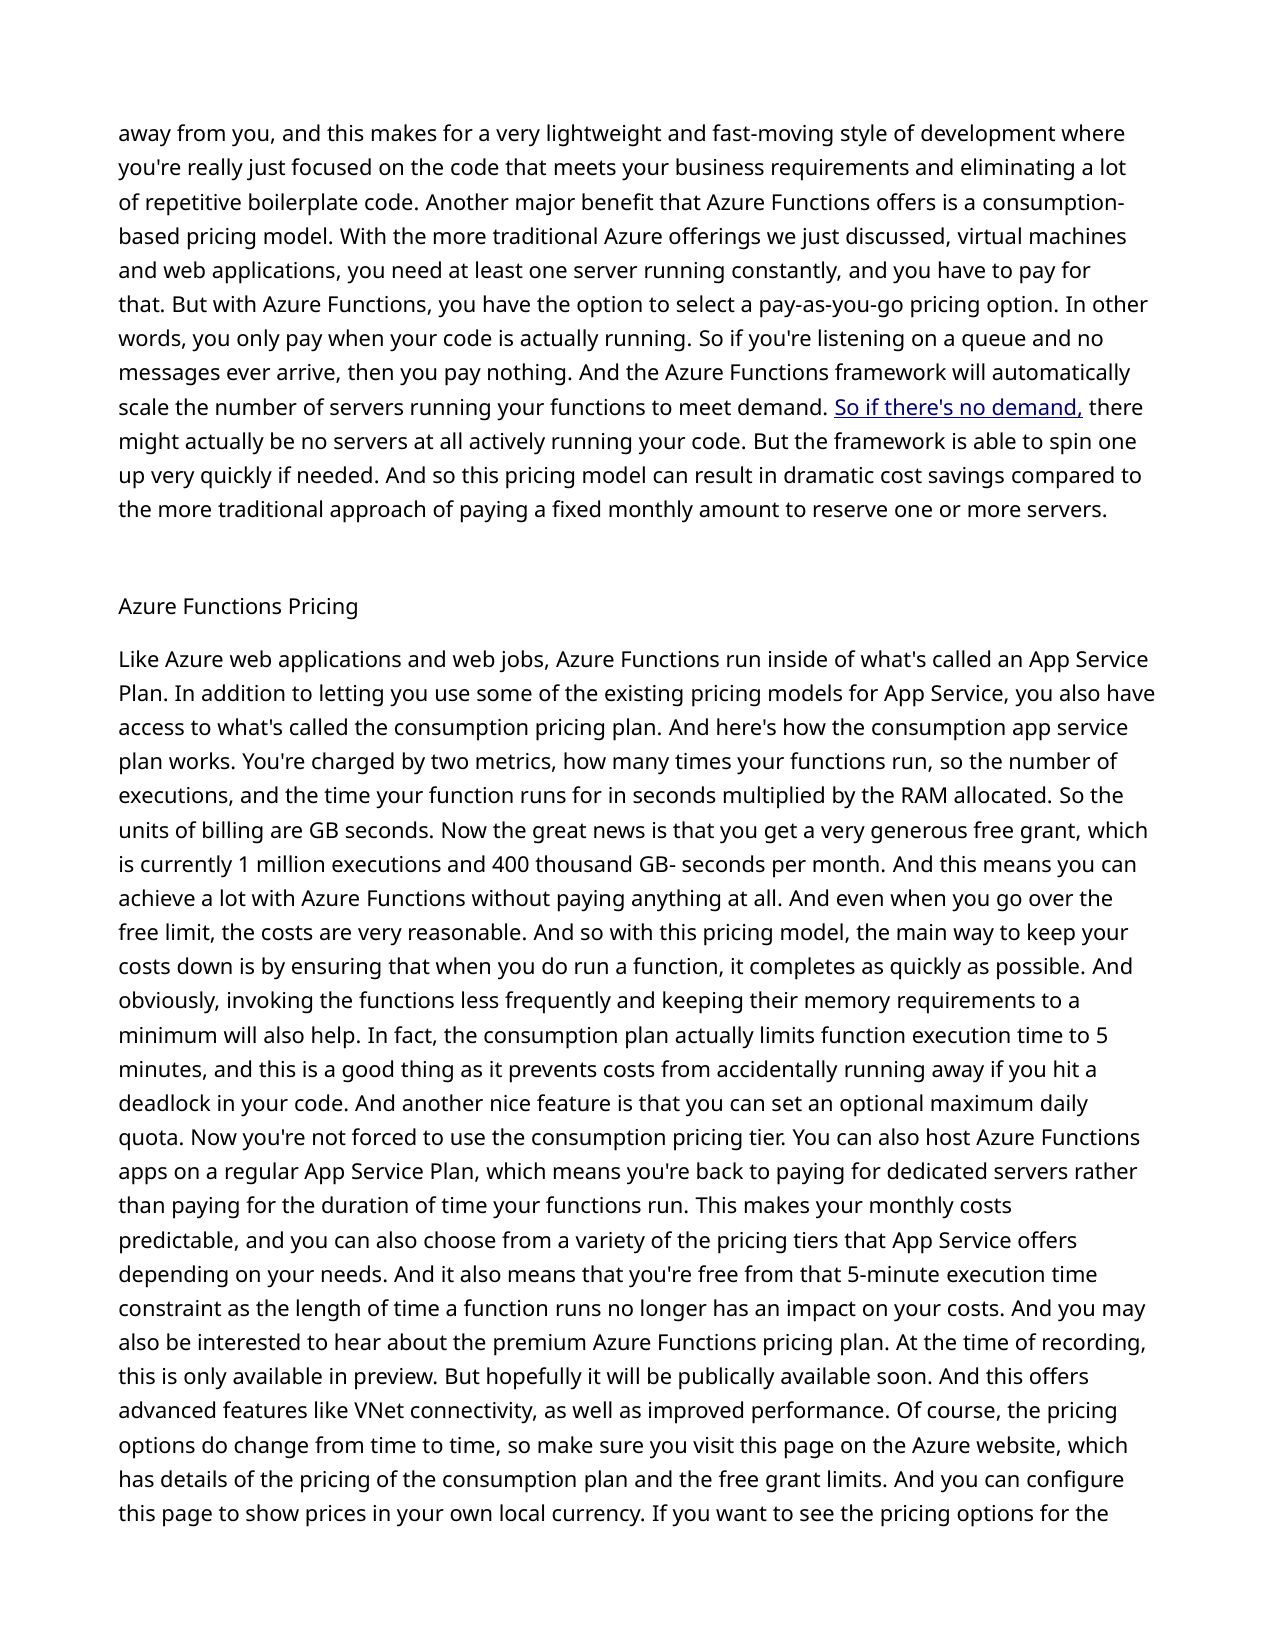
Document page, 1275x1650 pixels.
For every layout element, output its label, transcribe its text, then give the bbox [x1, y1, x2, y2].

subtitle Azure Functions Pricing [118, 591, 1157, 620]
text Like Azure web applications and web jobs, Azure Functions run inside of what's called an App Service Plan. In addition to letting you use some of the existing pricing models for App Service, you also have access to what's called the consumption pricing plan. And here's how the consumption app service plan works. You're charged by two metrics, how many times your functions run, so the number of executions, and the time your function runs for in seconds multiplied by the RAM allocated. So the units of billing are GB seconds. Now the great news is that you get a very generous free grant, which is currently 1 million executions and 400 thousand GB- seconds per month. And this means you can achieve a lot with Azure Functions without paying anything at all. And even when you go over the free limit, the costs are very reasonable. And so with this pricing model, the main way to keep your costs down is by ensuring that when you do run a function, it completes as quickly as possible. And obviously, invoking the functions less frequently and keeping their memory requirements to a minimum will also help. In fact, the consumption plan actually limits function execution time to 5 minutes, and this is a good thing as it prevents costs from accidentally running away if you hit a deadlock in your code. And another nice feature is that you can set an optional maximum daily quota. Now you're not forced to use the consumption pricing tier. You can also host Azure Functions apps on a regular App Service Plan, which means you're back to paying for dedicated servers rather than paying for the duration of time your functions run. This makes your monthly costs predictable, and you can also choose from a variety of the pricing tiers that App Service offers depending on your needs. And it also means that you're free from that 5-minute execution time constraint as the length of time a function runs no longer has an impact on your costs. And you may also be interested to hear about the premium Azure Functions pricing plan. At the time of recording, this is only available in preview. But hopefully it will be publically available soon. And this offers advanced features like VNet connectivity, as well as improved performance. Of course, the pricing options do change from time to time, so make sure you visit this page on the Azure website, which has details of the pricing of the consumption plan and the free grant limits. And you can configure this page to show prices in your own local currency. If you want to see the pricing options for the [118, 644, 1157, 1528]
text away from you, and this makes for a very lightweight and fast-moving style of development where you're really just focused on the code that meets your business requirements and eliminating a lot of repetitive boilerplate code. Another major benefit that Azure Functions offers is a consumption-based pricing model. With the more traditional Azure offerings we just discussed, virtual machines and web applications, you need at least one server running constantly, and you have to pay for that. But with Azure Functions, you have the option to select a pay-as-you-go pricing option. In other words, you only pay when your code is actually running. So if you're listening on a queue and no messages ever arrive, then you pay nothing. And the Azure Functions framework will automatically scale the number of servers running your functions to meet demand. So if there's no demand, there might actually be no servers at all actively running your code. But the framework is able to spin one up very quickly if needed. And so this pricing model can result in dramatic cost savings compared to the more traditional approach of paying a fixed monthly amount to reserve one or more servers. [118, 118, 1157, 524]
